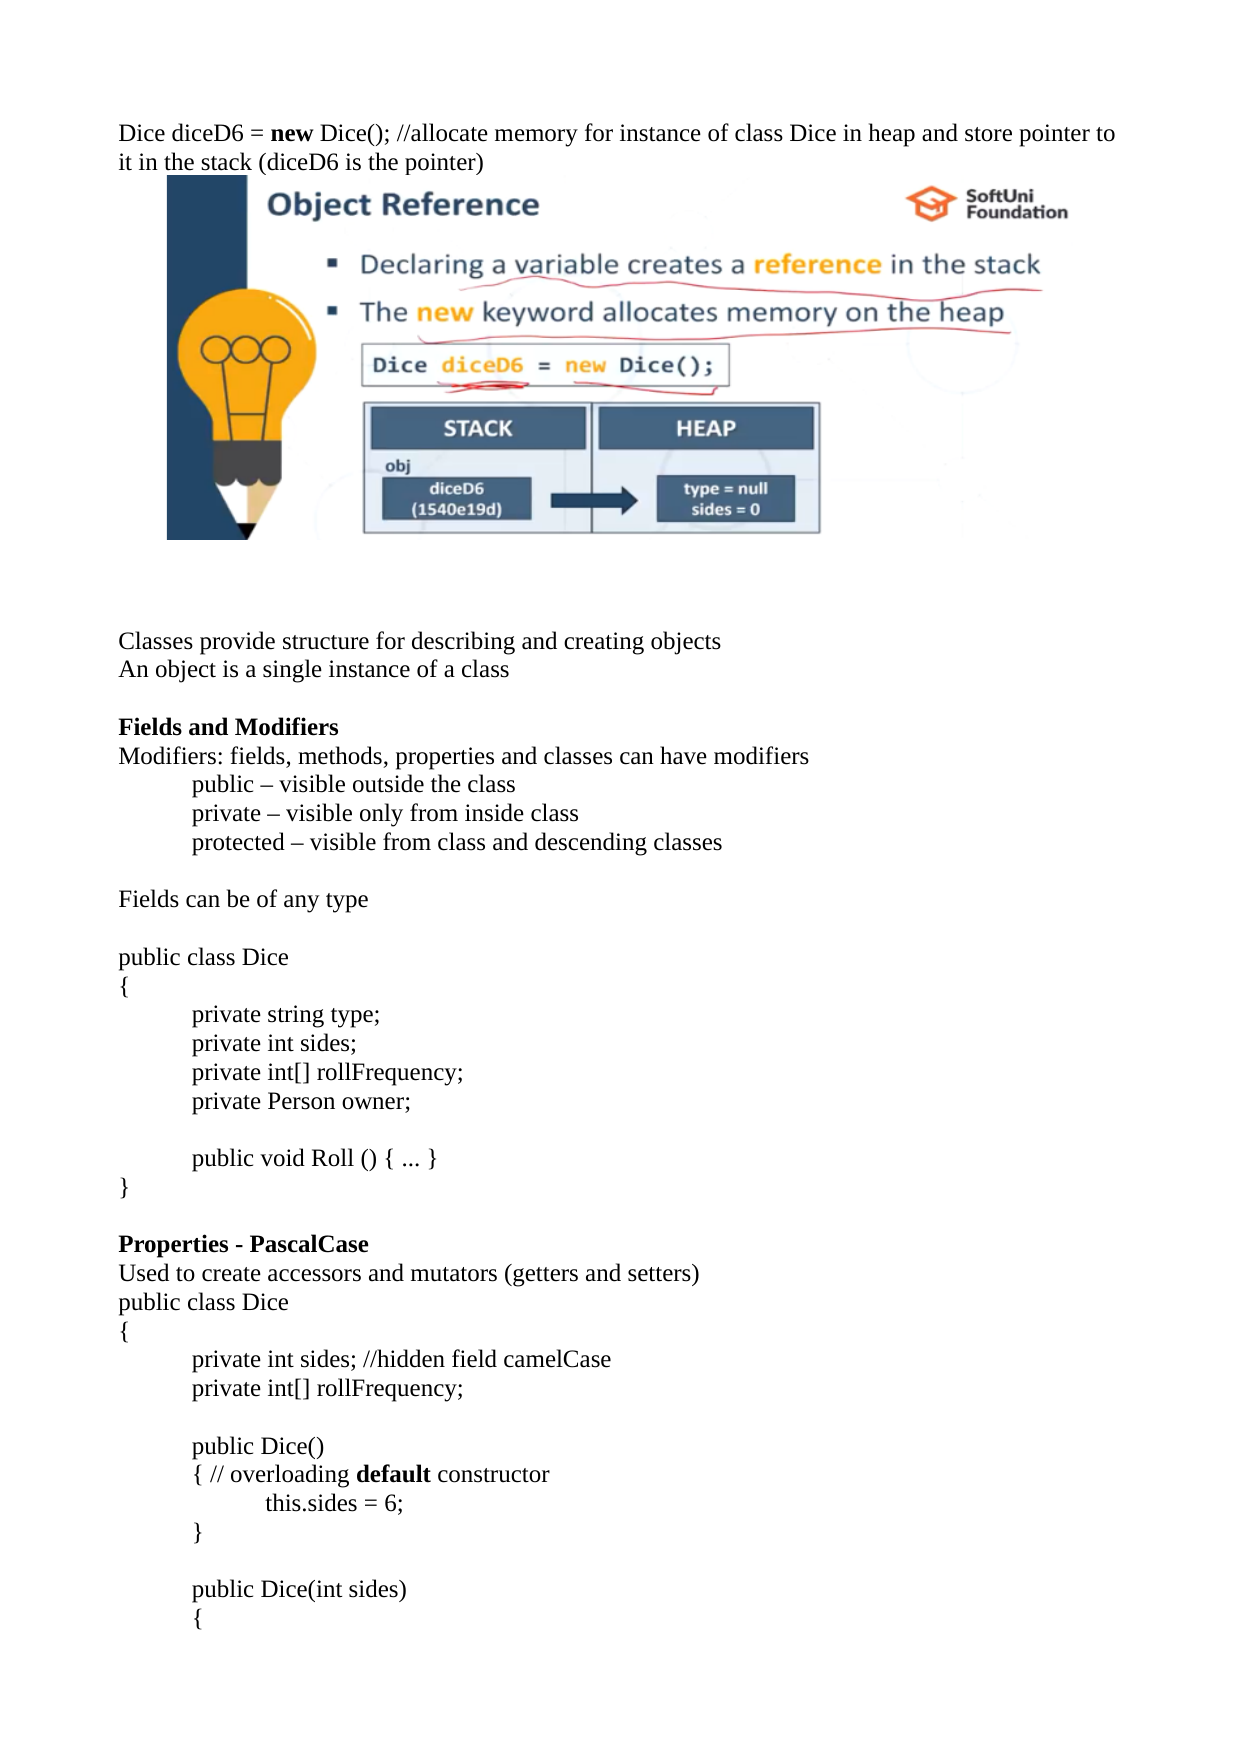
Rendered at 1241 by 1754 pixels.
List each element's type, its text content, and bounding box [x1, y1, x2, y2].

text public Dice() [118, 1431, 1122, 1459]
text Properties - PascalCase [118, 1229, 1122, 1258]
text Fields can be of any type [118, 884, 1122, 913]
text Used to create accessors and mutators (getters and setters) [118, 1258, 1122, 1287]
text public class Dice [118, 1287, 1122, 1316]
text private string type; [118, 999, 1122, 1028]
text An object is a single instance of a class [118, 654, 1122, 683]
text } [118, 1172, 1122, 1201]
text Modifiers: fields, methods, properties and classes can have modifiers [118, 741, 1122, 769]
text Fields and Modifiers [118, 712, 1122, 741]
text private int sides; //hidden field camelCase [118, 1344, 1122, 1373]
text private Person owner; [118, 1086, 1122, 1114]
text protected – visible from class and descending classes [118, 827, 1122, 856]
text private int sides; [118, 1028, 1122, 1057]
text { [118, 1316, 1122, 1344]
text private – visible only from inside class [118, 798, 1122, 827]
text private int[] rollFrequency; [118, 1057, 1122, 1086]
text public – visible outside the class [118, 769, 1122, 798]
text { [118, 1603, 1122, 1632]
text public Dice(int sides) [118, 1574, 1122, 1603]
text private int[] rollFrequency; [118, 1373, 1122, 1402]
text { [118, 971, 1122, 999]
text } [118, 1517, 1122, 1546]
text Classes provide structure for describing and creating objects [118, 626, 1122, 654]
text public void Roll () { ... } [118, 1143, 1122, 1172]
text Dice diceD6 = new Dice(); //allocate memory for instance of class Dice in heap and store pointer to it in the stack (diceD6 is the pointer) [118, 118, 1122, 176]
text public class Dice [118, 942, 1122, 971]
text this.sides = 6; [118, 1488, 1122, 1517]
text { // overloading default constructor [118, 1459, 1122, 1488]
